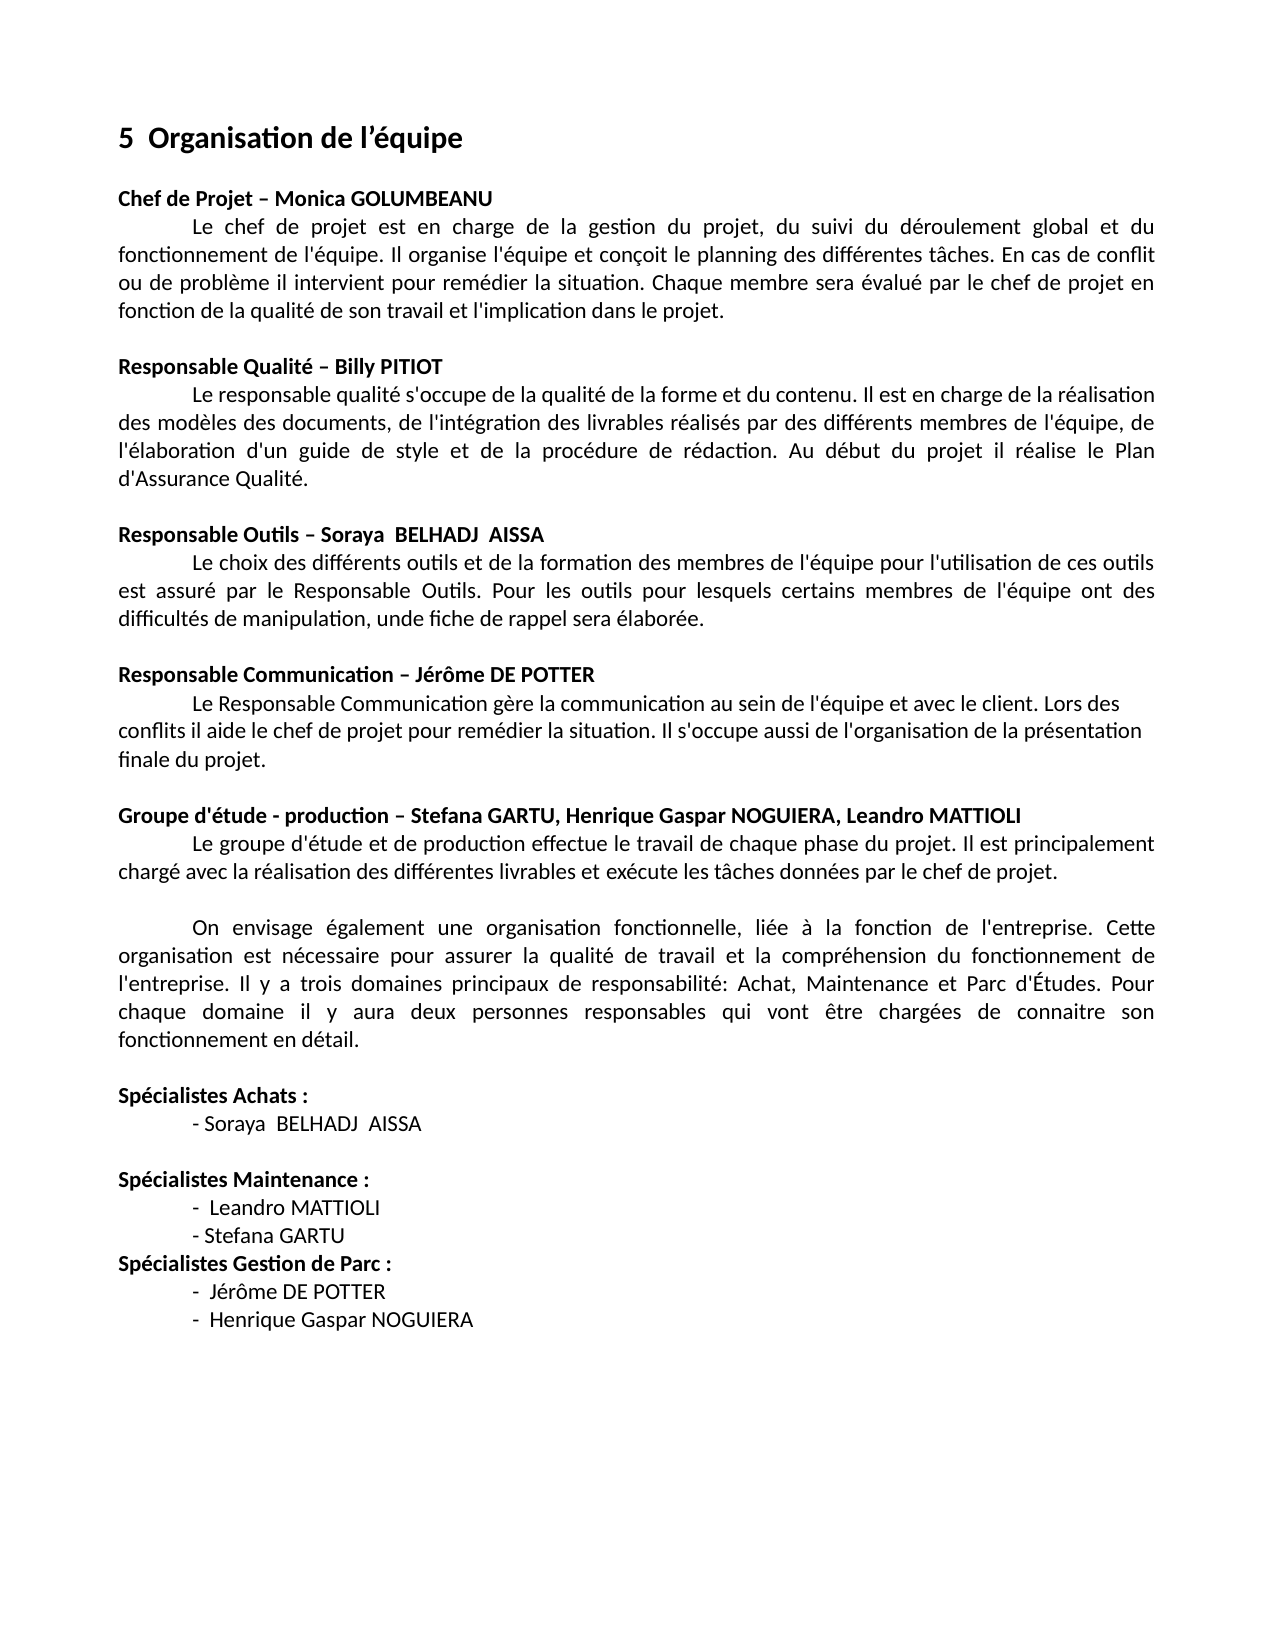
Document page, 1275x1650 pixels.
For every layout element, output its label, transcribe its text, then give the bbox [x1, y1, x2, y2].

text Le chef de projet est en charge de la gestion du projet, du suivi du déroulement global et du fonctionnement de l'équipe. Il organise l'équipe et conçoit le planning des différentes tâches. En cas de conflit ou de problème il intervient pour remédier la situation. Chaque membre sera évalué par le chef de projet en fonction de la qualité de son travail et l'implication dans le projet. [118, 212, 1157, 324]
text Le groupe d'étude et de production effectue le travail de chaque phase du projet. Il est principalement chargé avec la réalisation des différentes livrables et exécute les tâches données par le chef de projet. [118, 829, 1157, 885]
text Le choix des différents outils et de la formation des membres de l'équipe pour l'utilisation de ces outils est assuré par le Responsable Outils. Pour les outils pour lesquels certains membres de l'équipe ont des difficultés de manipulation, unde fiche de rappel sera élaborée. [118, 548, 1157, 633]
text - Stefana GARTU [118, 1221, 1157, 1249]
text Groupe d'étude - production – Stefana GARTU, Henrique Gaspar NOGUIERA, Leandro MATTIOLI [118, 801, 1157, 829]
text Spécialistes Achats : [118, 1081, 1157, 1109]
text - Jérôme DE POTTER [118, 1277, 1157, 1305]
text Le Responsable Communication gère la communication au sein de l'équipe et avec le client. Lors des conflits il aide le chef de projet pour remédier la situation. Il s'occupe aussi de l'organisation de la présentation finale du projet. [118, 689, 1157, 773]
text Le responsable qualité s'occupe de la qualité de la forme et du contenu. Il est en charge de la réalisation des modèles des documents, de l'intégration des livrables réalisés par des différents membres de l'équipe, de l'élaboration d'un guide de style et de la procédure de rédaction. Au début du projet il réalise le Plan d'Assurance Qualité. [118, 380, 1157, 492]
text Spécialistes Gestion de Parc : [118, 1249, 1157, 1277]
text Chef de Projet – Monica GOLUMBEANU [118, 184, 1157, 212]
text Responsable Qualité – Billy PITIOT [118, 352, 1157, 380]
text - Soraya BELHADJ AISSA [118, 1109, 1157, 1137]
text Spécialistes Maintenance : [118, 1165, 1157, 1193]
text - Henrique Gaspar NOGUIERA [118, 1305, 1157, 1333]
text On envisage également une organisation fonctionnelle, liée à la fonction de l'entreprise. Cette organisation est nécessaire pour assurer la qualité de travail et la compréhension du fonctionnement de l'entreprise. Il y a trois domaines principaux de responsabilité: Achat, Maintenance et Parc d'Études. Pour chaque domaine il y aura deux personnes responsables qui vont être chargées de connaitre son fonctionnement en détail. [118, 913, 1157, 1053]
text Responsable Outils – Soraya BELHADJ AISSA [118, 521, 1157, 548]
text - Leandro MATTIOLI [118, 1193, 1157, 1221]
text 5 Organisation de l’équipe [118, 118, 1157, 156]
text Responsable Communication – Jérôme DE POTTER [118, 661, 1157, 689]
